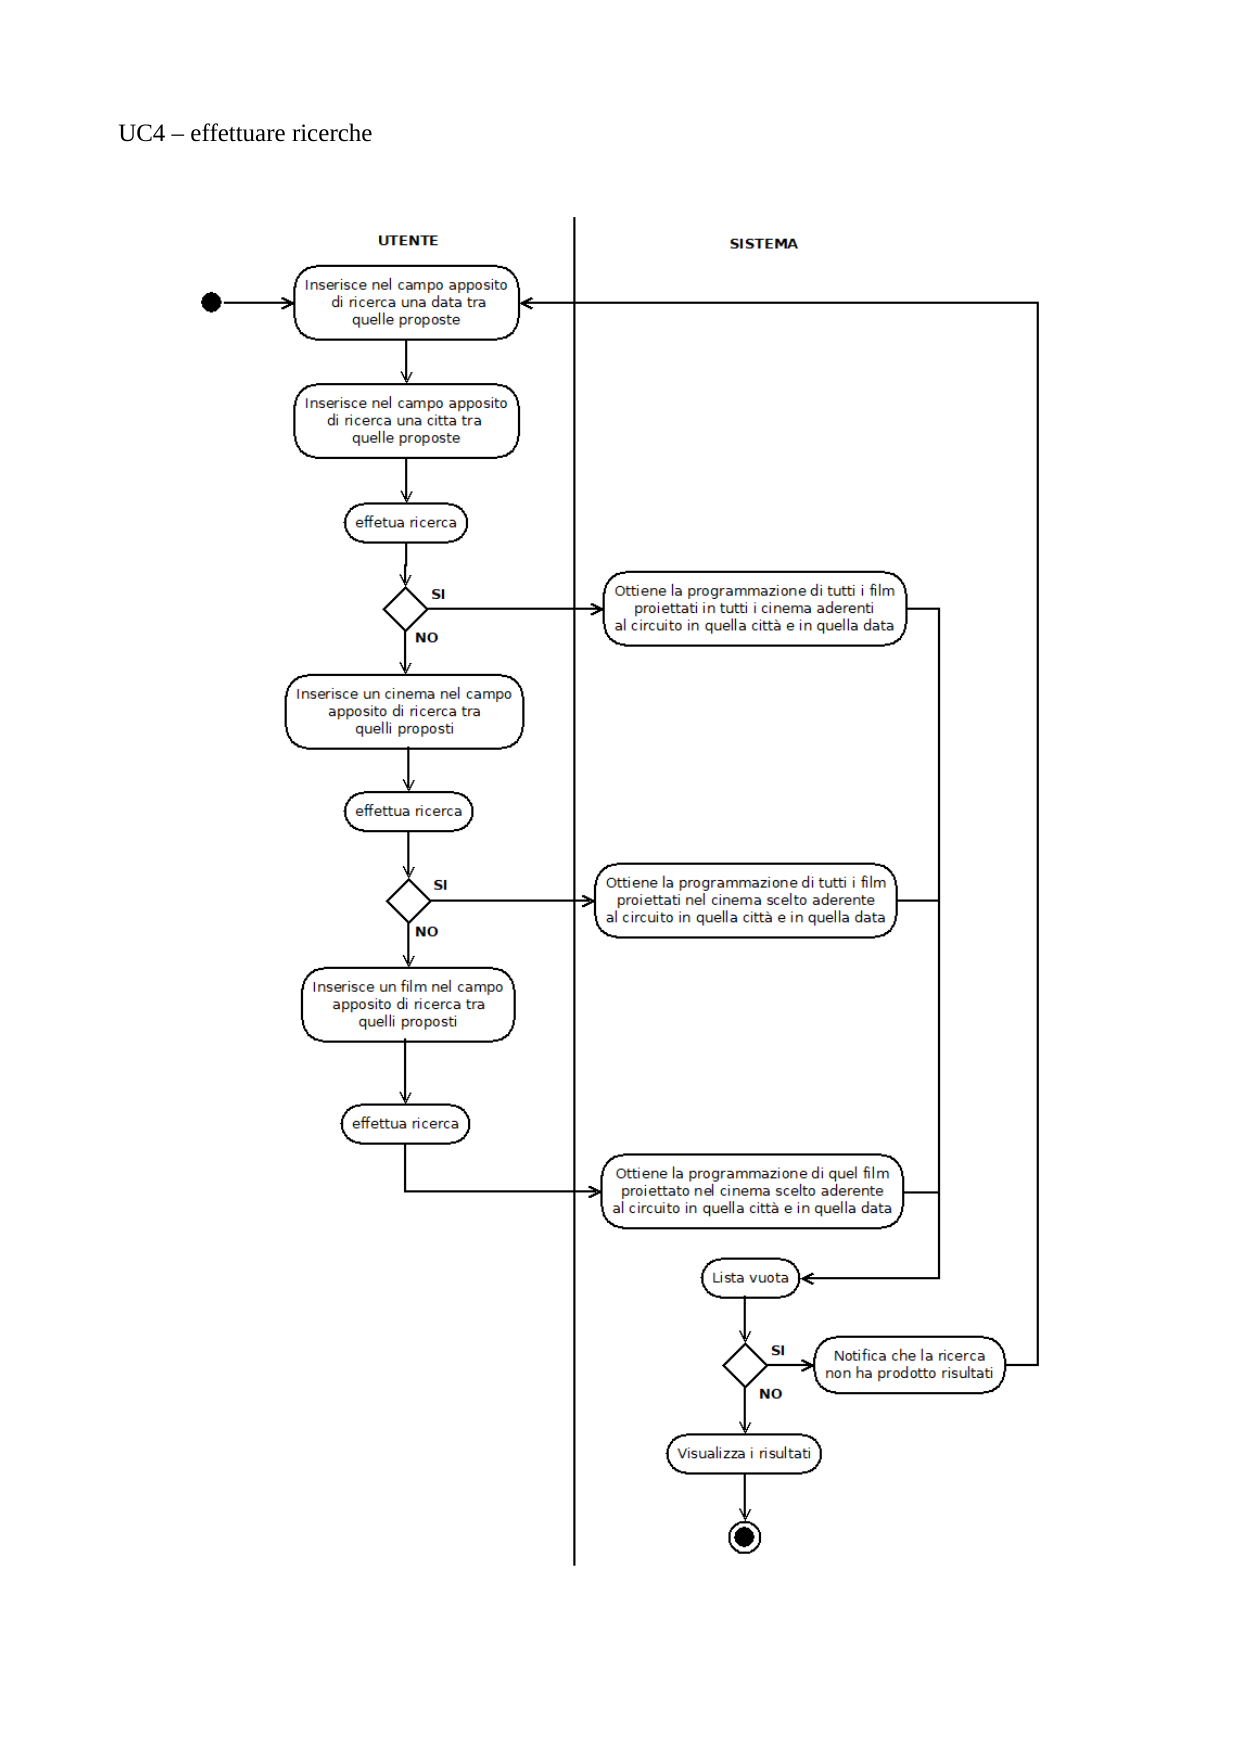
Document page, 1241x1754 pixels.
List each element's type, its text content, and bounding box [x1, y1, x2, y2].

picture [200, 216, 1040, 1569]
text UC4 – effettuare ricerche [118, 118, 1122, 147]
